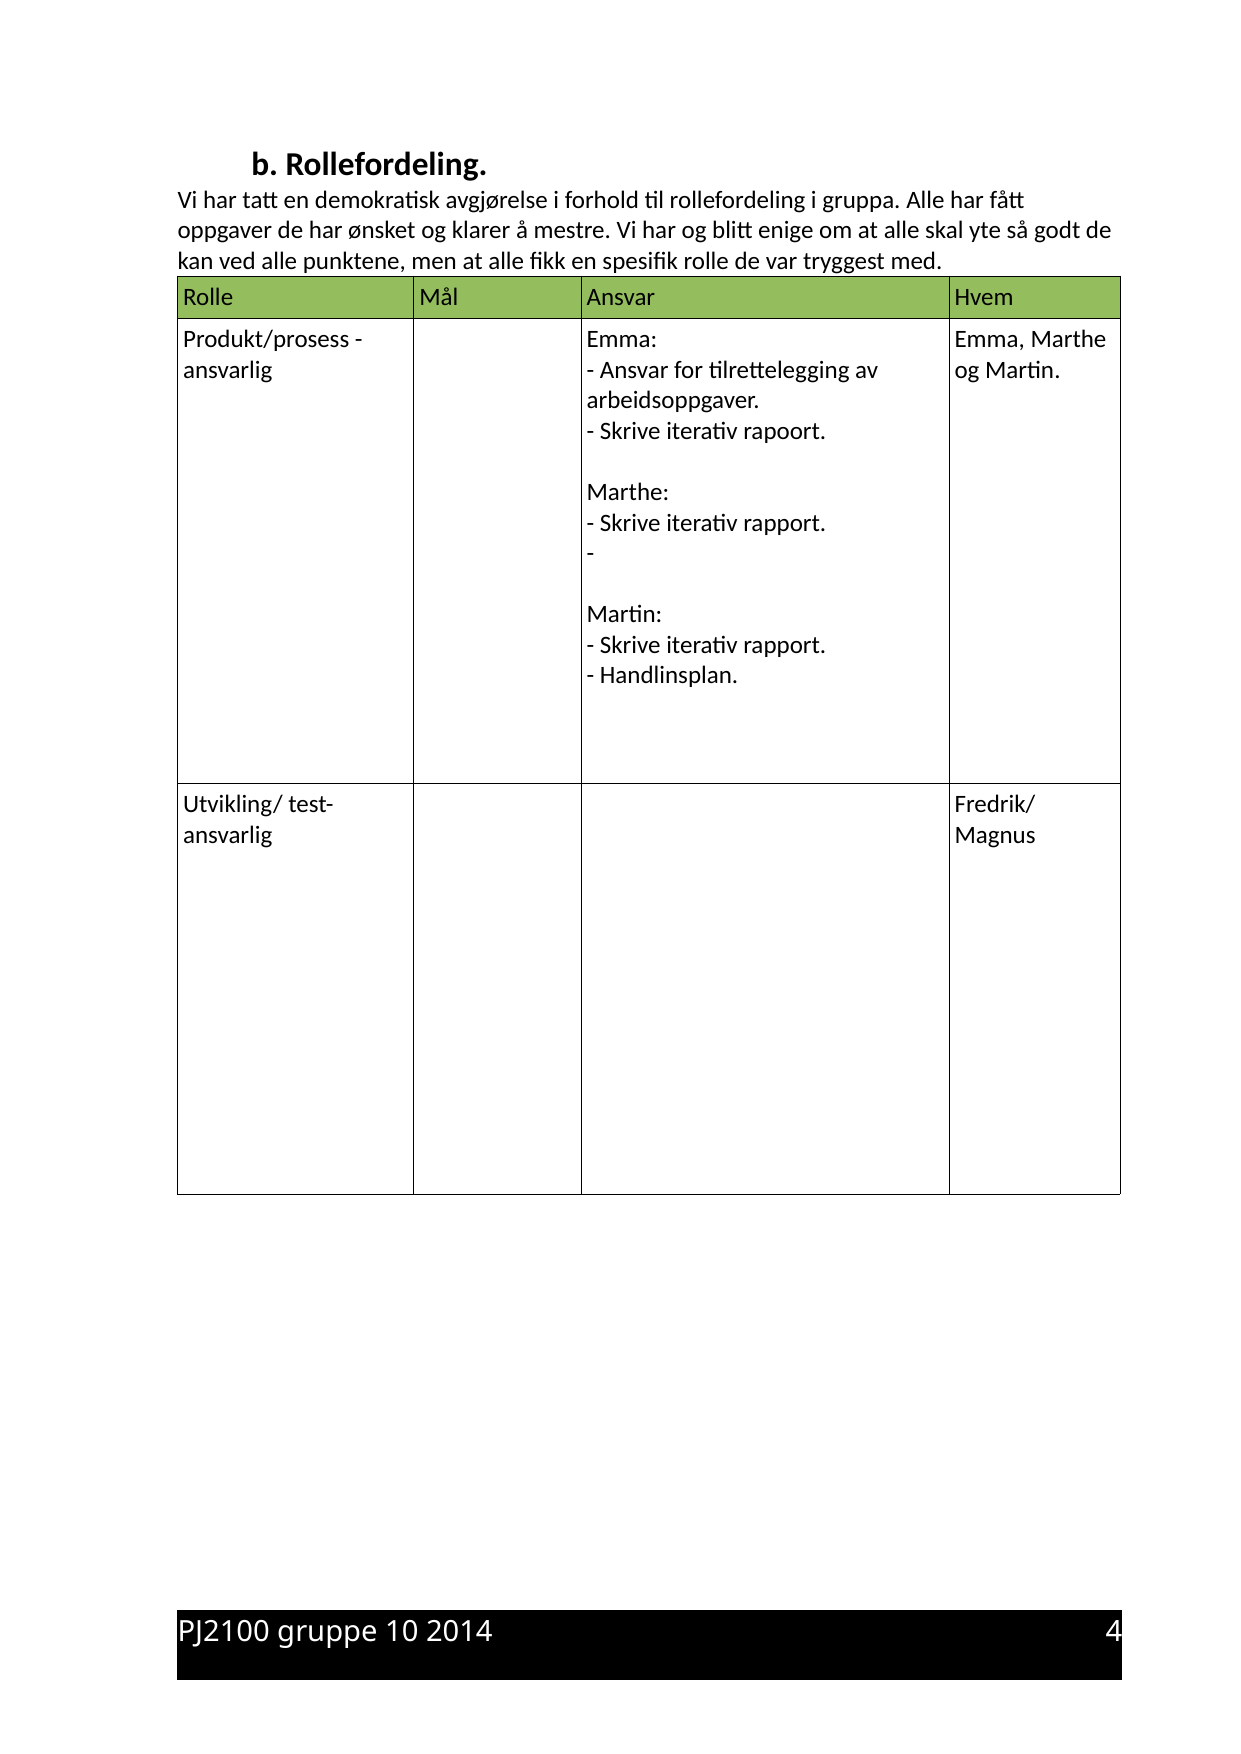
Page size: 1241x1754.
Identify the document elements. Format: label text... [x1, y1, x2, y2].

table_header Hvem [950, 277, 1120, 318]
table_cell [414, 319, 581, 783]
text Vi har tatt en demokratisk avgjørelse i forhold til rollefordeling i gruppa. Alle har fått oppgaver de har ønsket og klarer å mestre. Vi har og blitt enige om at alle skal yte så godt de kan ved alle punktene, men at alle fikk en spesifik rolle de var tryggest med. [177, 184, 1122, 276]
table_cell [582, 784, 949, 1193]
table_cell [414, 784, 581, 1193]
table_cell Fredrik/ Magnus [950, 784, 1120, 1193]
table_header Rolle [178, 277, 413, 318]
table_cell Emma, Marthe og Martin. [950, 319, 1120, 783]
table_cell Produkt/prosess - ansvarlig [178, 319, 413, 783]
table_header Mål [414, 277, 581, 318]
table_header Ansvar [582, 277, 949, 318]
text b. Rollefordeling. [177, 143, 1122, 184]
table_cell Utvikling/ test- ansvarlig [178, 784, 413, 1193]
table_cell Emma: - Ansvar for tilrettelegging av arbeidsoppgaver. - Skrive iterativ rapoort. Marthe: - Skrive iterativ rapport. - Martin: - Skrive iterativ rapport. - Handlinsplan. [582, 319, 949, 783]
